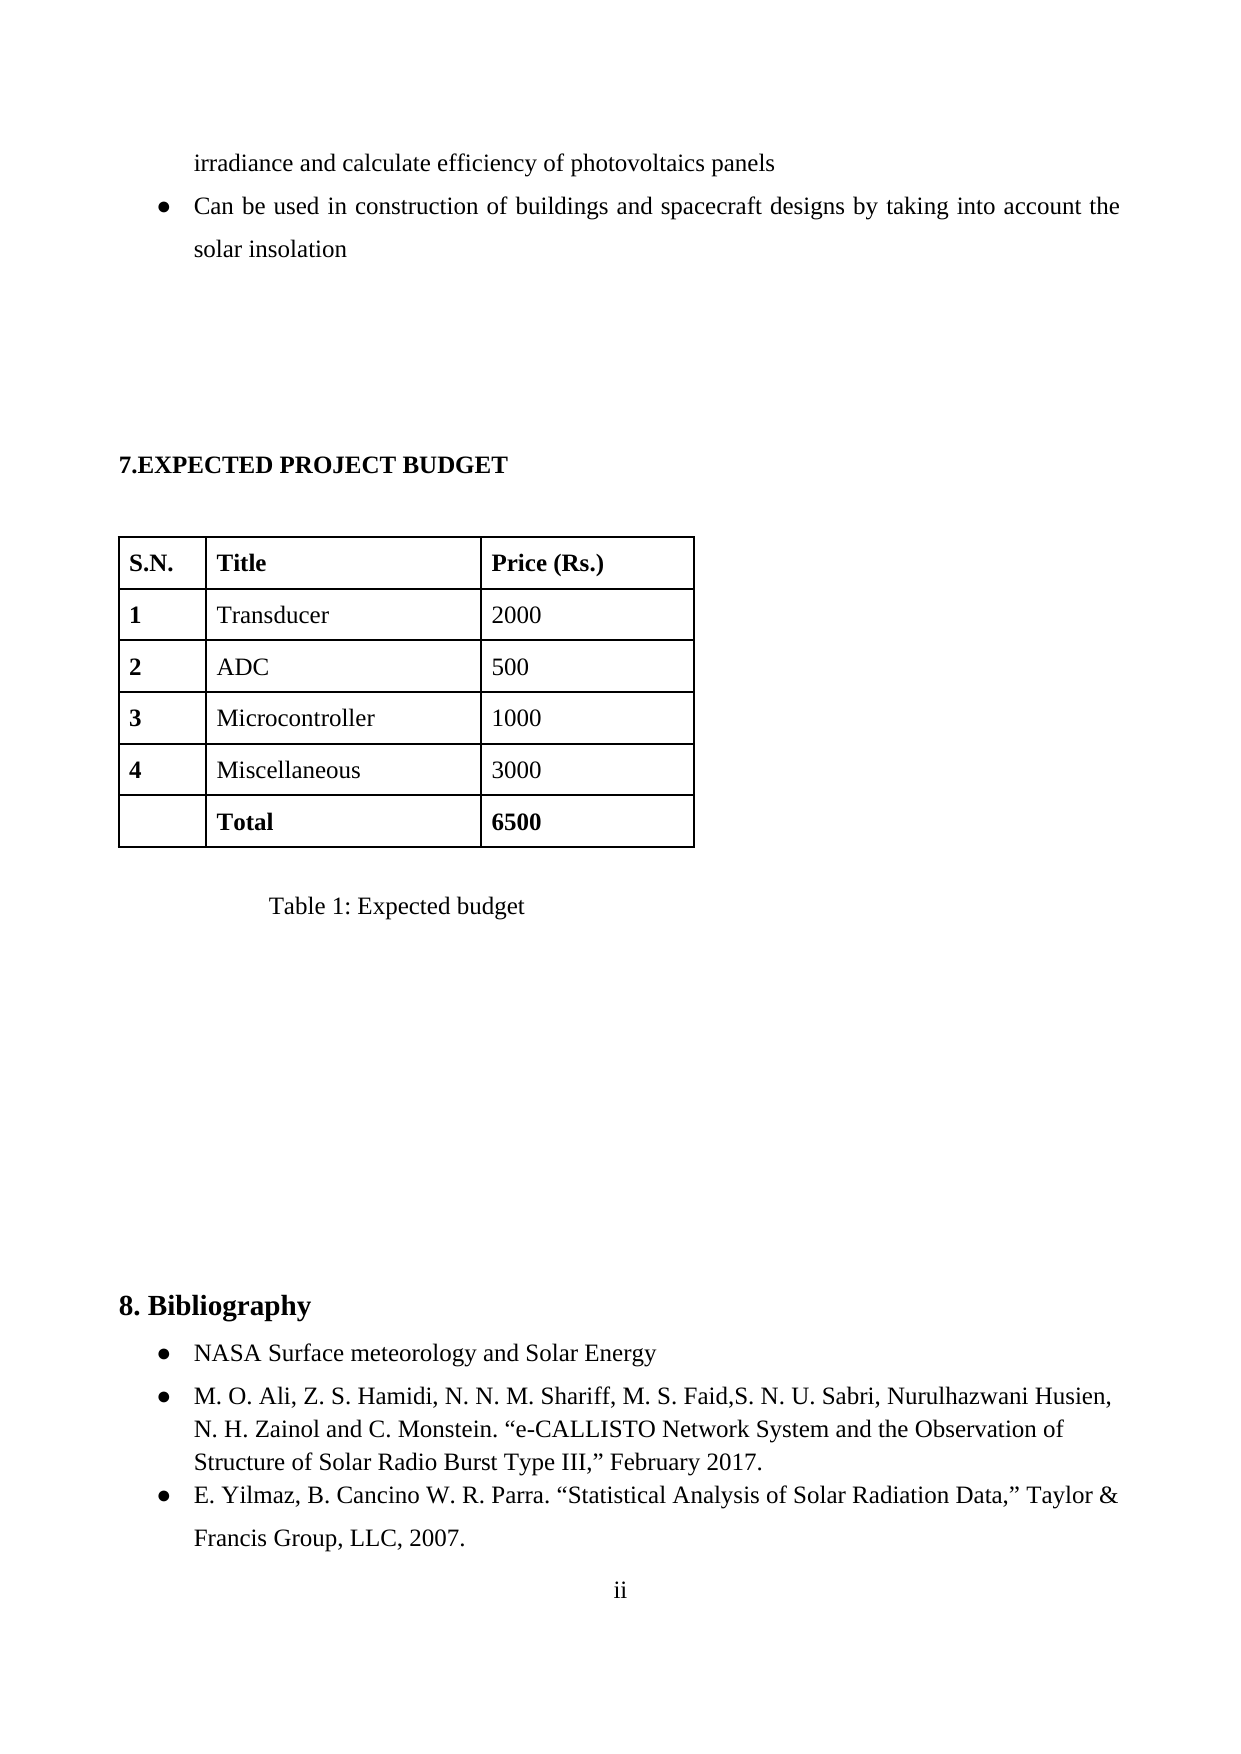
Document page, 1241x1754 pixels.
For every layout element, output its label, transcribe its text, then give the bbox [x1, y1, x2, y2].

table_cell 2 [120, 641, 205, 691]
table_cell 3000 [482, 745, 693, 794]
list NASA Surface meteorology and Solar Energy [156, 1338, 1122, 1367]
table_cell Miscellaneous [207, 745, 480, 794]
list M. O. Ali, Z. S. Hamidi, N. N. M. Shariff, M. S. Faid,S. N. U. Sabri, Nurulhazwani Husien, N. H. Zainol and C. Monstein. “e-CALLISTO Network System and the Observation of Structure of Solar Radio Burst Type III,” February 2017. [156, 1381, 1122, 1476]
table_cell 1 [120, 590, 205, 639]
subtitle 8. Bibliography [118, 1288, 1122, 1321]
table_cell 1000 [482, 693, 693, 743]
table_cell Transducer [207, 590, 480, 639]
table_cell 4 [120, 745, 205, 794]
table_cell 3 [120, 693, 205, 743]
table_cell 6500 [482, 796, 693, 846]
list E. Yilmaz, B. Cancino W. R. Parra. “Statistical Analysis of Solar Radiation Data,” Taylor & Francis Group, LLC, 2007. [156, 1480, 1122, 1552]
table_cell Total [207, 796, 480, 846]
table_cell 2000 [482, 590, 693, 639]
list irradiance and calculate efficiency of photovoltaics panels [156, 148, 1122, 177]
list Can be used in construction of buildings and spacecraft designs by taking into account the solar insolation [156, 191, 1122, 263]
table_cell ADC [207, 641, 480, 691]
table_cell 500 [482, 641, 693, 691]
table_header Price (Rs.) [482, 538, 693, 588]
table_cell Microcontroller [207, 693, 480, 743]
table_header S.N. [120, 538, 205, 588]
text Table 1: Expected budget [118, 891, 1122, 920]
text 7.EXPECTED PROJECT BUDGET [118, 450, 1122, 478]
table_cell [120, 796, 205, 846]
table_header Title [207, 538, 480, 588]
